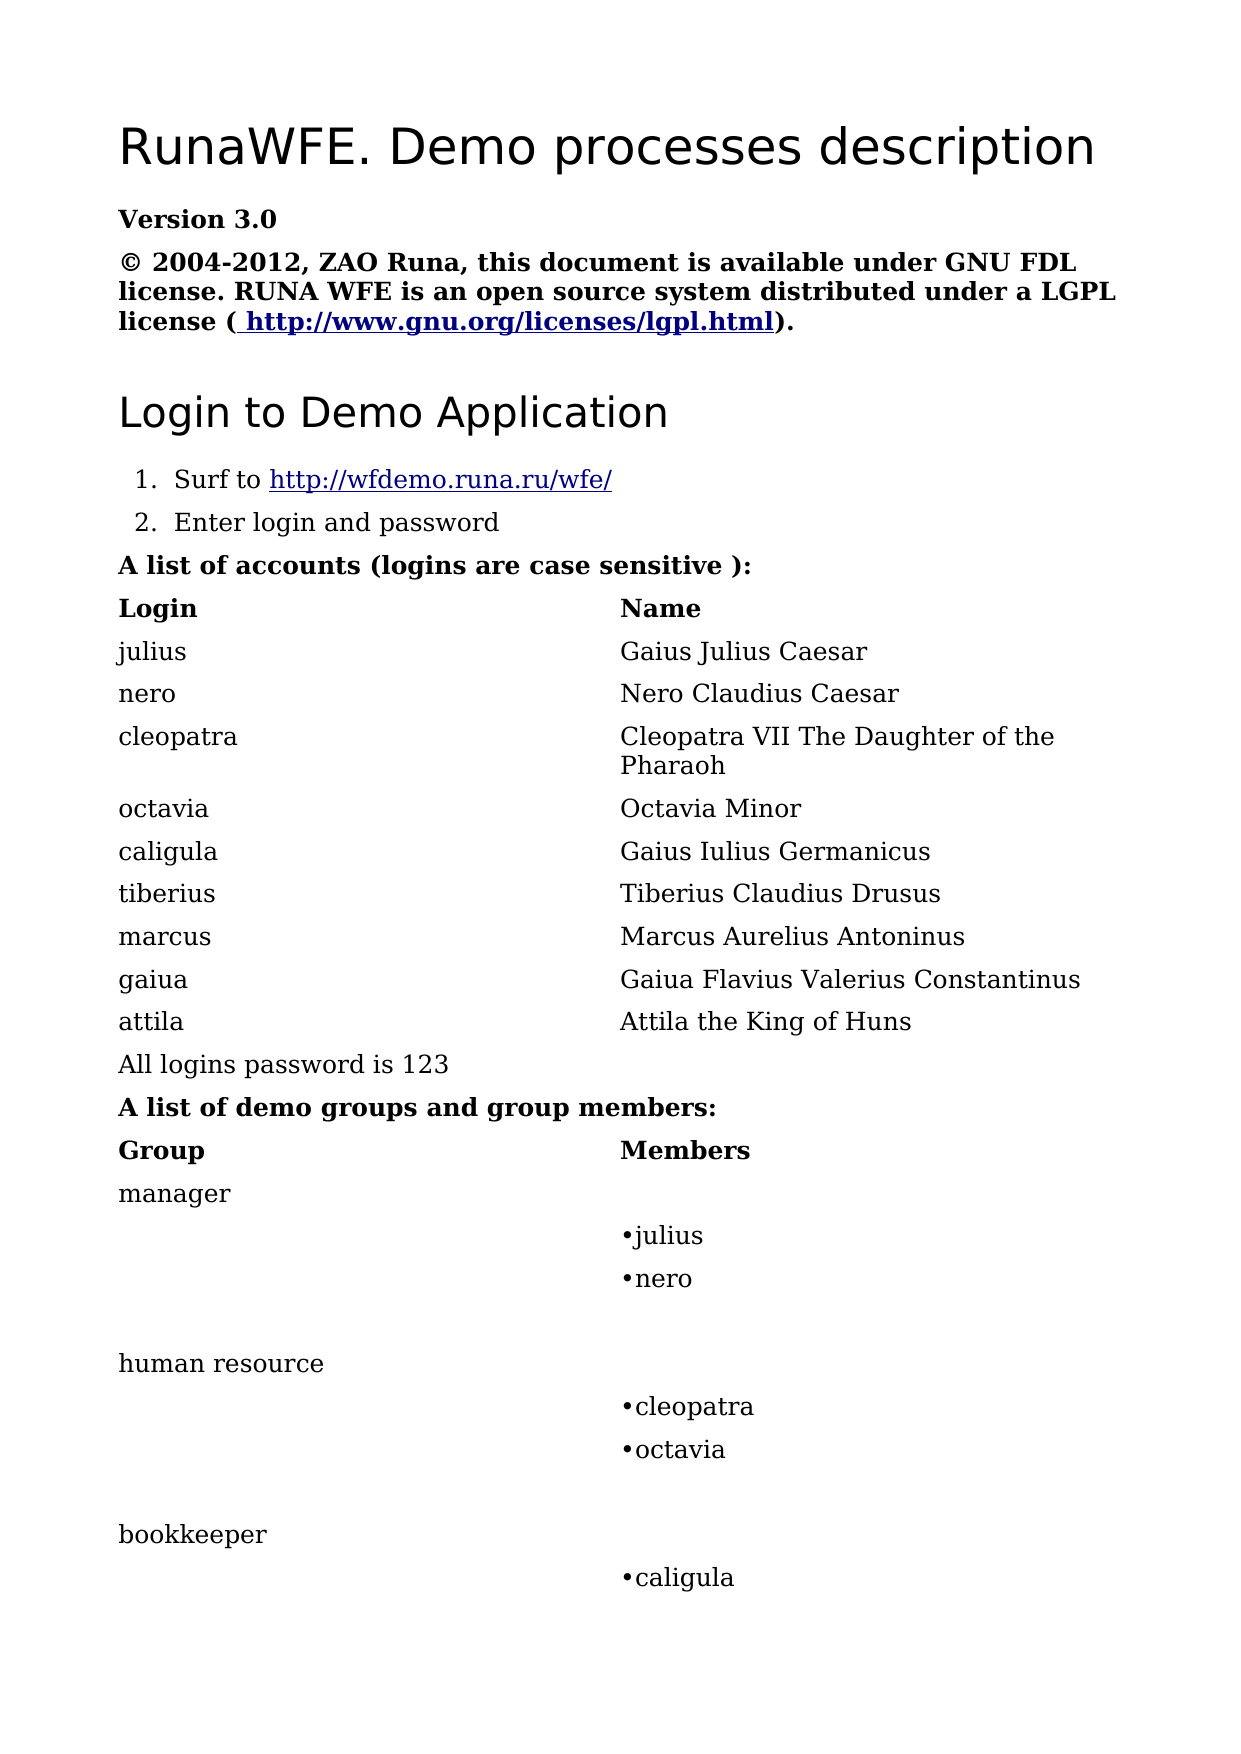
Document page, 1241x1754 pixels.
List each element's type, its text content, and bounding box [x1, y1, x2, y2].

table_cell cleopatra octavia [620, 1344, 1122, 1514]
table_header Login [118, 588, 620, 631]
table_cell caligula [118, 831, 620, 873]
subtitle RunaWFE. Demo processes description [118, 118, 1122, 176]
list Surf to http://wfdemo.runa.ru/wfe/ [118, 466, 1122, 495]
text Version 3.0 [118, 205, 1122, 234]
table_header Group [118, 1130, 620, 1173]
table_header Name [620, 588, 1122, 631]
table_cell Attila the King of Huns [620, 1002, 1122, 1044]
table_cell cleopatra [118, 716, 620, 788]
table_header Members [620, 1130, 1122, 1173]
table_cell julius nero [620, 1173, 1122, 1344]
text © 2004-2012, ZAO Runa, this document is available under GNU FDL license. RUNA WFE is an open source system distributed under a LGPL license ( http://www.gnu.org/licenses/lgpl.html). [118, 248, 1122, 336]
table_cell manager [118, 1173, 620, 1344]
table_header A list of demo groups and group members: [118, 1087, 1122, 1130]
table_cell caligula tiberius [620, 1515, 1122, 1600]
subtitle Login to Demo Application [118, 388, 1122, 437]
table_cell human resource [118, 1344, 620, 1514]
table_header A list of accounts (logins are case sensitive ): [118, 545, 1122, 588]
table_cell Tiberius Claudius Drusus [620, 874, 1122, 916]
table_cell julius [118, 631, 620, 673]
table_cell Gaius Julius Caesar [620, 631, 1122, 673]
table_cell Nero Claudius Caesar [620, 674, 1122, 716]
table_cell octavia [118, 788, 620, 831]
table_cell attila [118, 1002, 620, 1044]
text All logins password is 123 [118, 1050, 1122, 1079]
table_cell Gaius Iulius Germanicus [620, 831, 1122, 873]
table_cell Gaiua Flavius Valerius Constantinus [620, 959, 1122, 1002]
table_cell marcus [118, 916, 620, 959]
table_cell bookkeeper [118, 1515, 620, 1600]
table_cell tiberius [118, 874, 620, 916]
table_cell nero [118, 674, 620, 716]
table_cell Marcus Aurelius Antoninus [620, 916, 1122, 959]
table_cell Octavia Minor [620, 788, 1122, 831]
list Enter login and password [118, 508, 1122, 537]
table_cell gaiua [118, 959, 620, 1002]
table_cell Cleopatra VII The Daughter of the Pharaoh [620, 716, 1122, 788]
